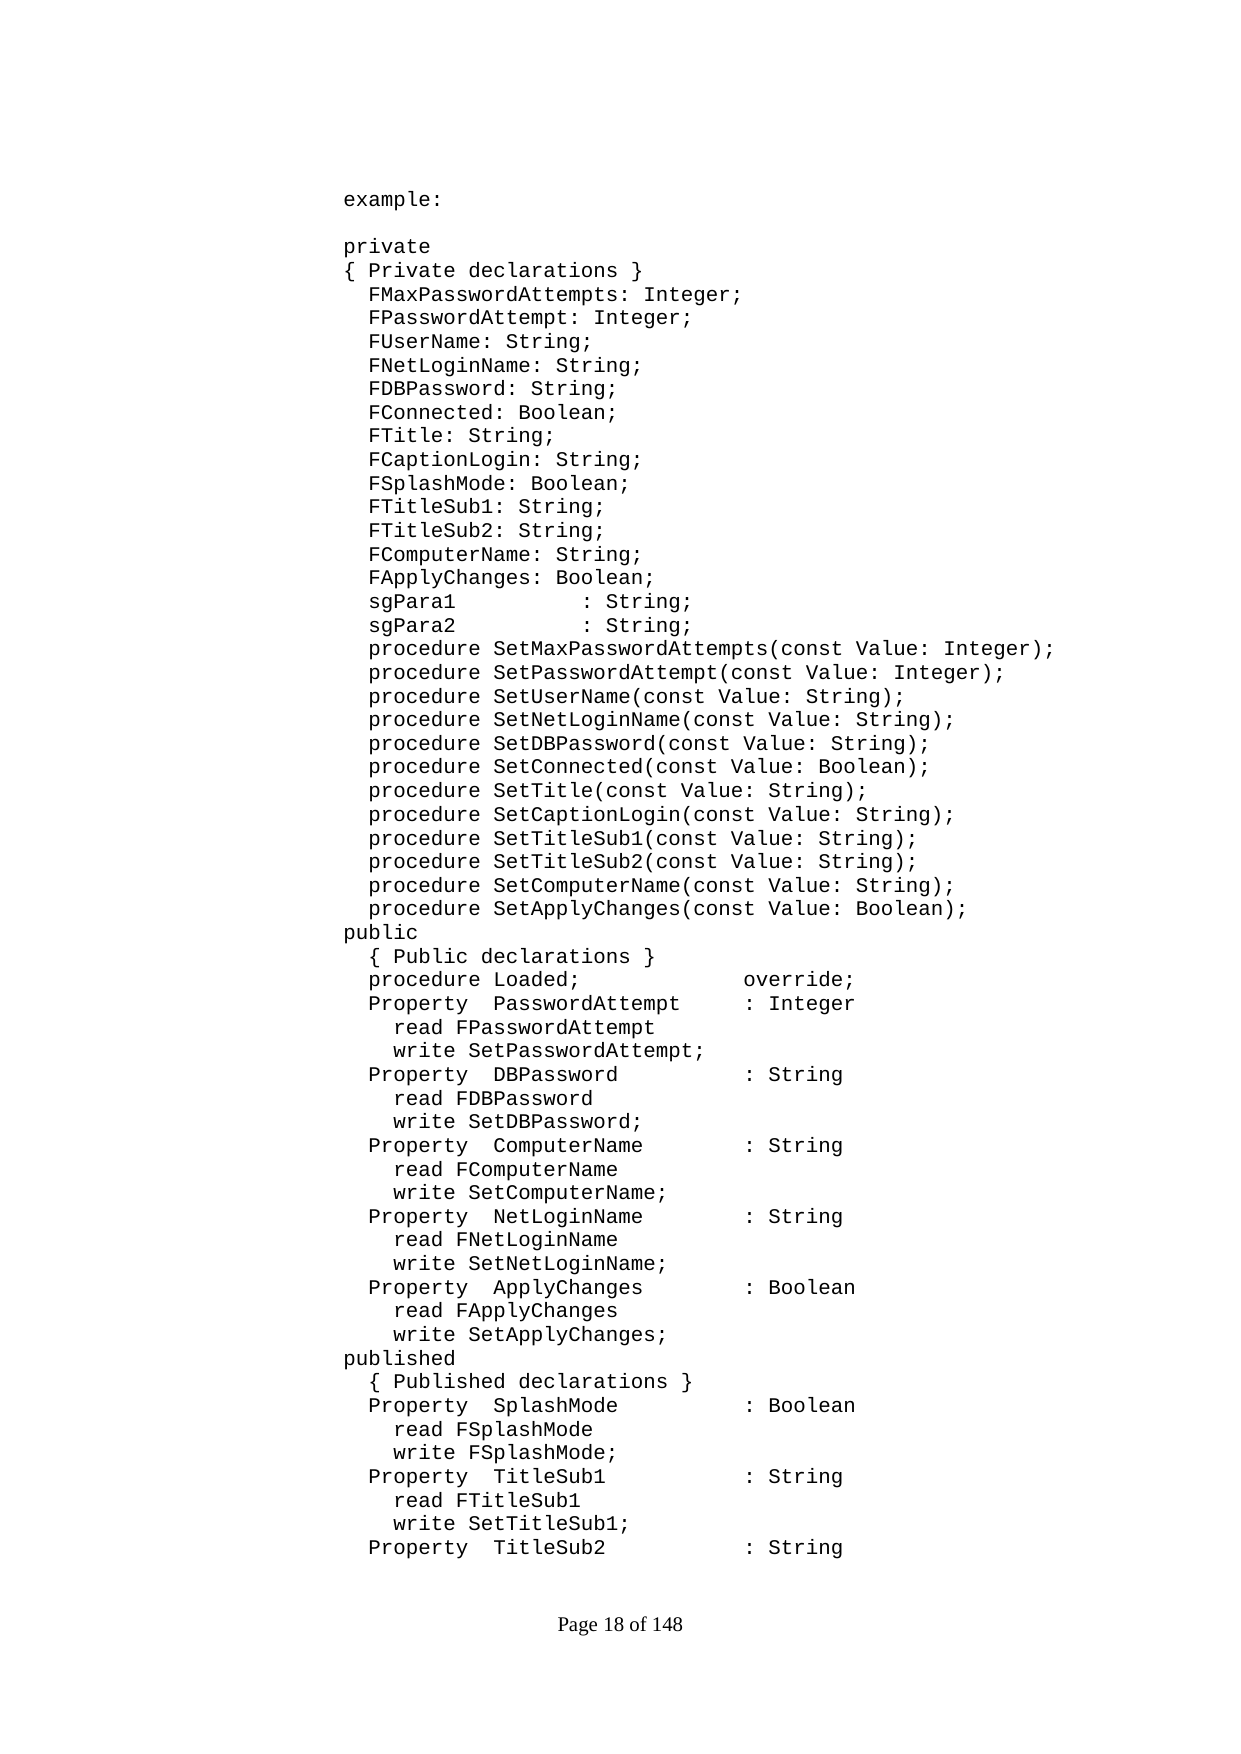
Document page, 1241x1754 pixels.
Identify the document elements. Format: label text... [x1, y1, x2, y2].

text sgPara2 : String; [118, 615, 1122, 638]
text read FSplashMode [118, 1419, 1122, 1442]
text procedure SetComputerName(const Value: String); [118, 875, 1122, 898]
text example: [118, 189, 1122, 213]
text read FApplyChanges [118, 1300, 1122, 1324]
text Property DBPassword : String [118, 1064, 1122, 1088]
text private [118, 236, 1122, 260]
text procedure SetApplyChanges(const Value: Boolean); [118, 898, 1122, 922]
text procedure SetTitle(const Value: String); [118, 780, 1122, 804]
text procedure SetNetLoginName(const Value: String); [118, 709, 1122, 733]
text write SetTitleSub1; [118, 1513, 1122, 1537]
text sgPara1 : String; [118, 591, 1122, 615]
text write SetDBPassword; [118, 1111, 1122, 1135]
text read FDBPassword [118, 1088, 1122, 1111]
text Property SplashMode : Boolean [118, 1395, 1122, 1419]
text procedure SetPasswordAttempt(const Value: Integer); [118, 662, 1122, 686]
text procedure SetConnected(const Value: Boolean); [118, 757, 1122, 780]
text FMaxPasswordAttempts: Integer; [118, 284, 1122, 307]
text FTitleSub1: String; [118, 496, 1122, 520]
text { Private declarations } [118, 260, 1122, 284]
text write SetComputerName; [118, 1182, 1122, 1206]
text { Published declarations } [118, 1371, 1122, 1395]
text FDBPassword: String; [118, 378, 1122, 402]
text FApplyChanges: Boolean; [118, 567, 1122, 591]
text read FComputerName [118, 1158, 1122, 1182]
text Property PasswordAttempt : Integer [118, 993, 1122, 1017]
text write FSplashMode; [118, 1442, 1122, 1466]
text procedure SetCaptionLogin(const Value: String); [118, 804, 1122, 827]
text FUserName: String; [118, 331, 1122, 354]
text { Public declarations } [118, 946, 1122, 969]
text procedure Loaded; override; [118, 969, 1122, 993]
text FComputerName: String; [118, 544, 1122, 567]
text write SetNetLoginName; [118, 1253, 1122, 1277]
text FNetLoginName: String; [118, 354, 1122, 378]
text FTitle: String; [118, 426, 1122, 449]
text procedure SetDBPassword(const Value: String); [118, 733, 1122, 757]
text write SetPasswordAttempt; [118, 1040, 1122, 1064]
text Property ComputerName : String [118, 1135, 1122, 1158]
text read FNetLoginName [118, 1229, 1122, 1253]
text read FPasswordAttempt [118, 1017, 1122, 1040]
text FCaptionLogin: String; [118, 449, 1122, 473]
text FPasswordAttempt: Integer; [118, 307, 1122, 331]
text FSplashMode: Boolean; [118, 473, 1122, 496]
text Property ApplyChanges : Boolean [118, 1277, 1122, 1300]
text Property NetLoginName : String [118, 1206, 1122, 1229]
text procedure SetUserName(const Value: String); [118, 686, 1122, 709]
text Property TitleSub1 : String [118, 1466, 1122, 1489]
text public [118, 922, 1122, 946]
text FTitleSub2: String; [118, 520, 1122, 544]
text FConnected: Boolean; [118, 402, 1122, 426]
text procedure SetMaxPasswordAttempts(const Value: Integer); [118, 638, 1122, 662]
text published [118, 1348, 1122, 1371]
text procedure SetTitleSub1(const Value: String); [118, 827, 1122, 851]
text procedure SetTitleSub2(const Value: String); [118, 851, 1122, 875]
text read FTitleSub1 [118, 1489, 1122, 1513]
text Property TitleSub2 : String [118, 1537, 1122, 1561]
text write SetApplyChanges; [118, 1324, 1122, 1348]
